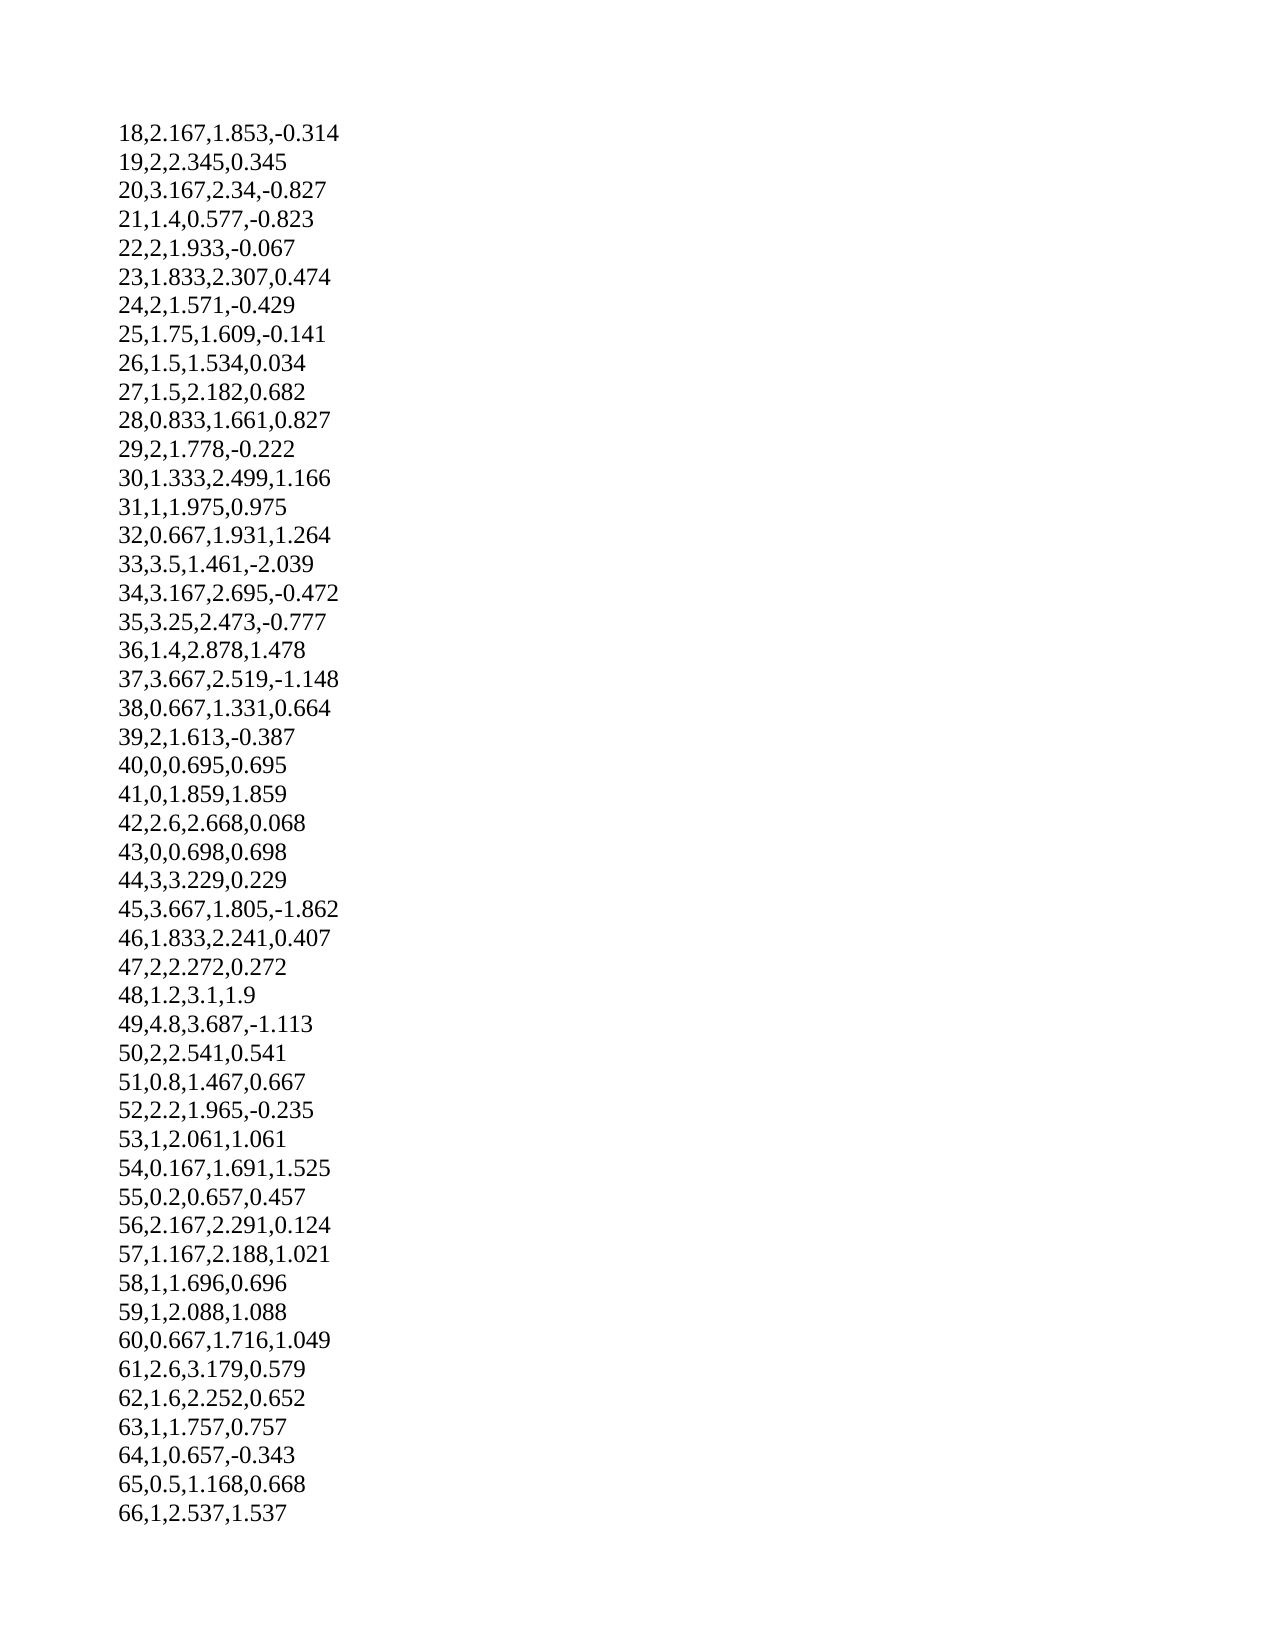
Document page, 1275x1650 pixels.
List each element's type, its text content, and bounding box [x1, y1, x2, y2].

text 33,3.5,1.461,-2.039 [118, 549, 1157, 578]
text 47,2,2.272,0.272 [118, 952, 1157, 981]
text 41,0,1.859,1.859 [118, 779, 1157, 808]
text 39,2,1.613,-0.387 [118, 722, 1157, 751]
text 43,0,0.698,0.698 [118, 837, 1157, 866]
text 31,1,1.975,0.975 [118, 492, 1157, 521]
text 48,1.2,3.1,1.9 [118, 981, 1157, 1009]
text 62,1.6,2.252,0.652 [118, 1383, 1157, 1412]
text 46,1.833,2.241,0.407 [118, 923, 1157, 952]
text 24,2,1.571,-0.429 [118, 291, 1157, 319]
text 65,0.5,1.168,0.668 [118, 1469, 1157, 1498]
text 53,1,2.061,1.061 [118, 1124, 1157, 1153]
text 54,0.167,1.691,1.525 [118, 1153, 1157, 1182]
text 49,4.8,3.687,-1.113 [118, 1009, 1157, 1038]
text 25,1.75,1.609,-0.141 [118, 319, 1157, 348]
text 42,2.6,2.668,0.068 [118, 808, 1157, 837]
text 27,1.5,2.182,0.682 [118, 377, 1157, 406]
text 40,0,0.695,0.695 [118, 751, 1157, 779]
text 66,1,2.537,1.537 [118, 1498, 1157, 1527]
text 44,3,3.229,0.229 [118, 866, 1157, 894]
text 30,1.333,2.499,1.166 [118, 463, 1157, 492]
text 34,3.167,2.695,-0.472 [118, 578, 1157, 607]
text 60,0.667,1.716,1.049 [118, 1326, 1157, 1354]
text 35,3.25,2.473,-0.777 [118, 607, 1157, 636]
text 20,3.167,2.34,-0.827 [118, 176, 1157, 204]
text 64,1,0.657,-0.343 [118, 1441, 1157, 1469]
text 61,2.6,3.179,0.579 [118, 1354, 1157, 1383]
text 26,1.5,1.534,0.034 [118, 348, 1157, 377]
text 57,1.167,2.188,1.021 [118, 1239, 1157, 1268]
text 37,3.667,2.519,-1.148 [118, 664, 1157, 693]
text 45,3.667,1.805,-1.862 [118, 894, 1157, 923]
text 29,2,1.778,-0.222 [118, 434, 1157, 463]
text 38,0.667,1.331,0.664 [118, 693, 1157, 722]
text 55,0.2,0.657,0.457 [118, 1182, 1157, 1211]
text 23,1.833,2.307,0.474 [118, 262, 1157, 291]
text 22,2,1.933,-0.067 [118, 233, 1157, 262]
text 19,2,2.345,0.345 [118, 147, 1157, 176]
text 50,2,2.541,0.541 [118, 1038, 1157, 1067]
text 32,0.667,1.931,1.264 [118, 521, 1157, 549]
text 36,1.4,2.878,1.478 [118, 636, 1157, 664]
text 51,0.8,1.467,0.667 [118, 1067, 1157, 1096]
text 56,2.167,2.291,0.124 [118, 1211, 1157, 1239]
text 52,2.2,1.965,-0.235 [118, 1096, 1157, 1124]
text 58,1,1.696,0.696 [118, 1268, 1157, 1297]
text 59,1,2.088,1.088 [118, 1297, 1157, 1326]
text 18,2.167,1.853,-0.314 [118, 118, 1157, 147]
text 21,1.4,0.577,-0.823 [118, 204, 1157, 233]
text 28,0.833,1.661,0.827 [118, 406, 1157, 434]
text 63,1,1.757,0.757 [118, 1412, 1157, 1441]
